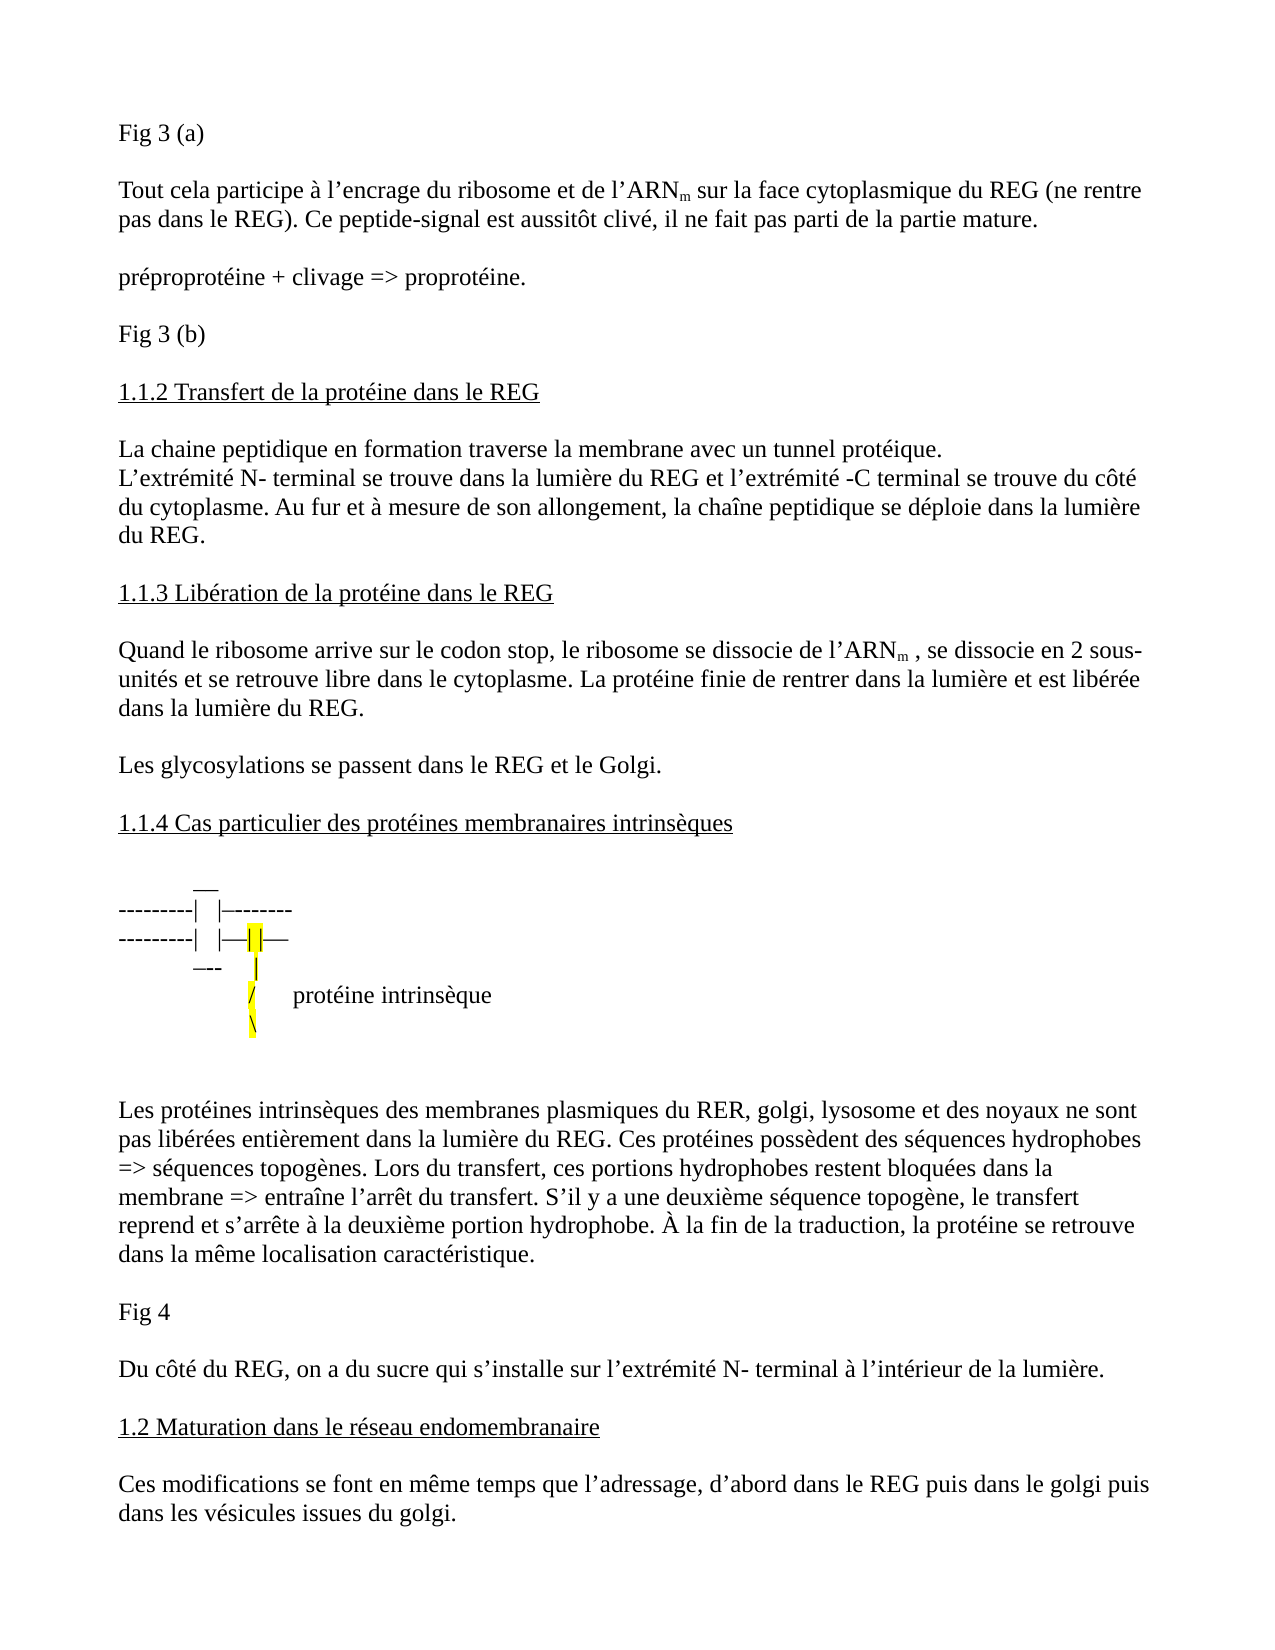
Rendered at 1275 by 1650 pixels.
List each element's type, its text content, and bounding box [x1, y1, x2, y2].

text Fig 4 [118, 1297, 1157, 1326]
text ---------| |—| |— [118, 923, 1157, 952]
text 1.1.2 Transfert de la protéine dans le REG [118, 377, 1157, 406]
text \ [118, 1009, 1157, 1038]
text / protéine intrinsèque [118, 981, 1157, 1009]
text Fig 3 (b) [118, 319, 1157, 348]
text 1.1.4 Cas particulier des protéines membranaires intrinsèques [118, 808, 1157, 837]
text Du côté du REG, on a du sucre qui s’installe sur l’extrémité N- terminal à l’intérieur de la lumière. [118, 1354, 1157, 1383]
text La chaine peptidique en formation traverse la membrane avec un tunnel protéique. [118, 434, 1157, 463]
text ---------| |–------- [118, 894, 1157, 923]
text L’extrémité N- terminal se trouve dans la lumière du REG et l’extrémité -C terminal se trouve du côté du cytoplasme. Au fur et à mesure de son allongement, la chaîne peptidique se déploie dans la lumière du REG. [118, 463, 1157, 549]
text –-- | [118, 952, 1157, 981]
text __ [118, 866, 1157, 894]
text Ces modifications se font en même temps que l’adressage, d’abord dans le REG puis dans le golgi puis dans les vésicules issues du golgi. [118, 1469, 1157, 1527]
text préproprotéine + clivage => proprotéine. [118, 262, 1157, 291]
text Quand le ribosome arrive sur le codon stop, le ribosome se dissocie de l’ARNm , se dissocie en 2 sous-unités et se retrouve libre dans le cytoplasme. La protéine finie de rentrer dans la lumière et est libérée dans la lumière du REG. [118, 636, 1157, 722]
text Les glycosylations se passent dans le REG et le Golgi. [118, 751, 1157, 779]
text Les protéines intrinsèques des membranes plasmiques du RER, golgi, lysosome et des noyaux ne sont pas libérées entièrement dans la lumière du REG. Ces protéines possèdent des séquences hydrophobes => séquences topogènes. Lors du transfert, ces portions hydrophobes restent bloquées dans la membrane => entraîne l’arrêt du transfert. S’il y a une deuxième séquence topogène, le transfert reprend et s’arrête à la deuxième portion hydrophobe. À la fin de la traduction, la protéine se retrouve dans la même localisation caractéristique. [118, 1096, 1157, 1268]
text Tout cela participe à l’encrage du ribosome et de l’ARNm sur la face cytoplasmique du REG (ne rentre pas dans le REG). Ce peptide-signal est aussitôt clivé, il ne fait pas parti de la partie mature. [118, 176, 1157, 233]
text 1.2 Maturation dans le réseau endomembranaire [118, 1412, 1157, 1441]
text 1.1.3 Libération de la protéine dans le REG [118, 578, 1157, 607]
text Fig 3 (a) [118, 118, 1157, 147]
